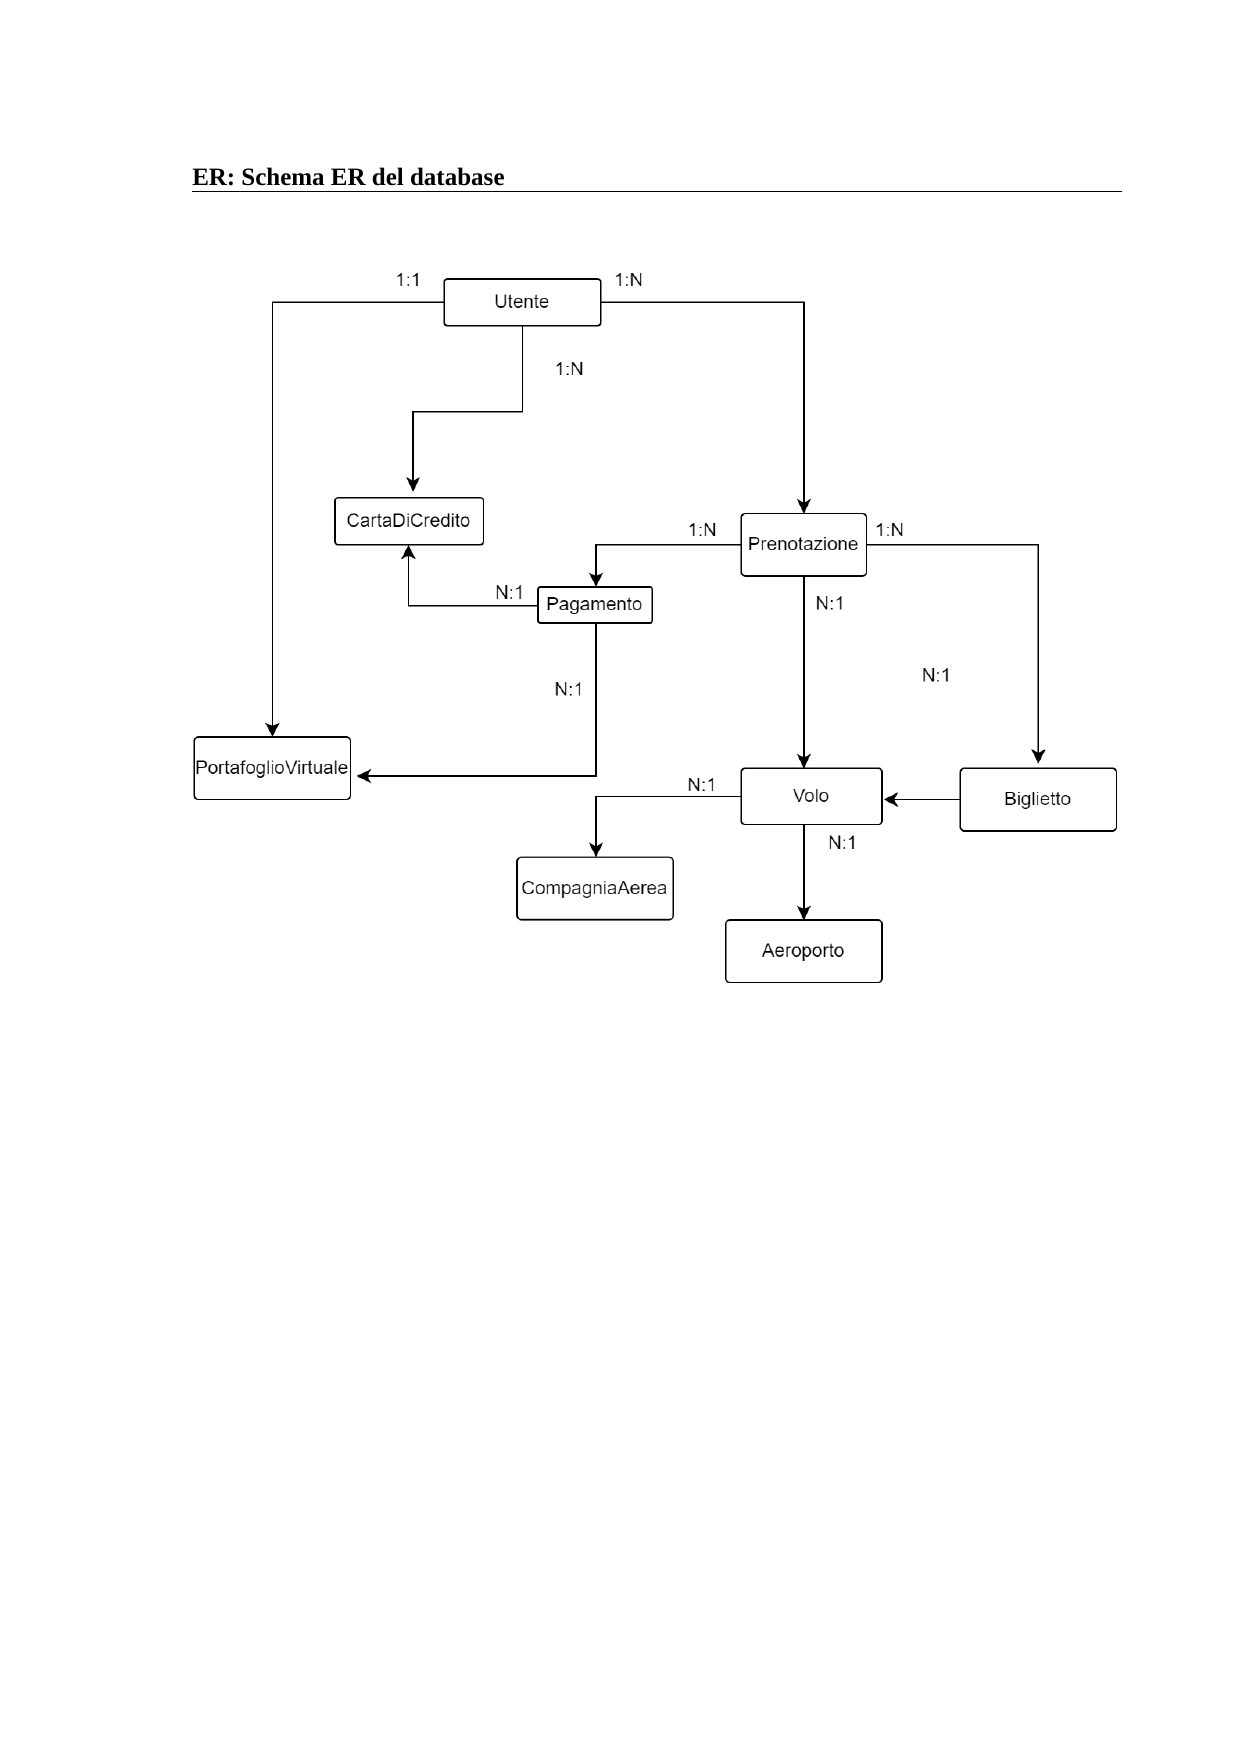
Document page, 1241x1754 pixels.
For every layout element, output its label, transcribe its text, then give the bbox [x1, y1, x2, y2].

text ER: Schema ER del database [192, 162, 1122, 191]
picture [154, 223, 1156, 1022]
